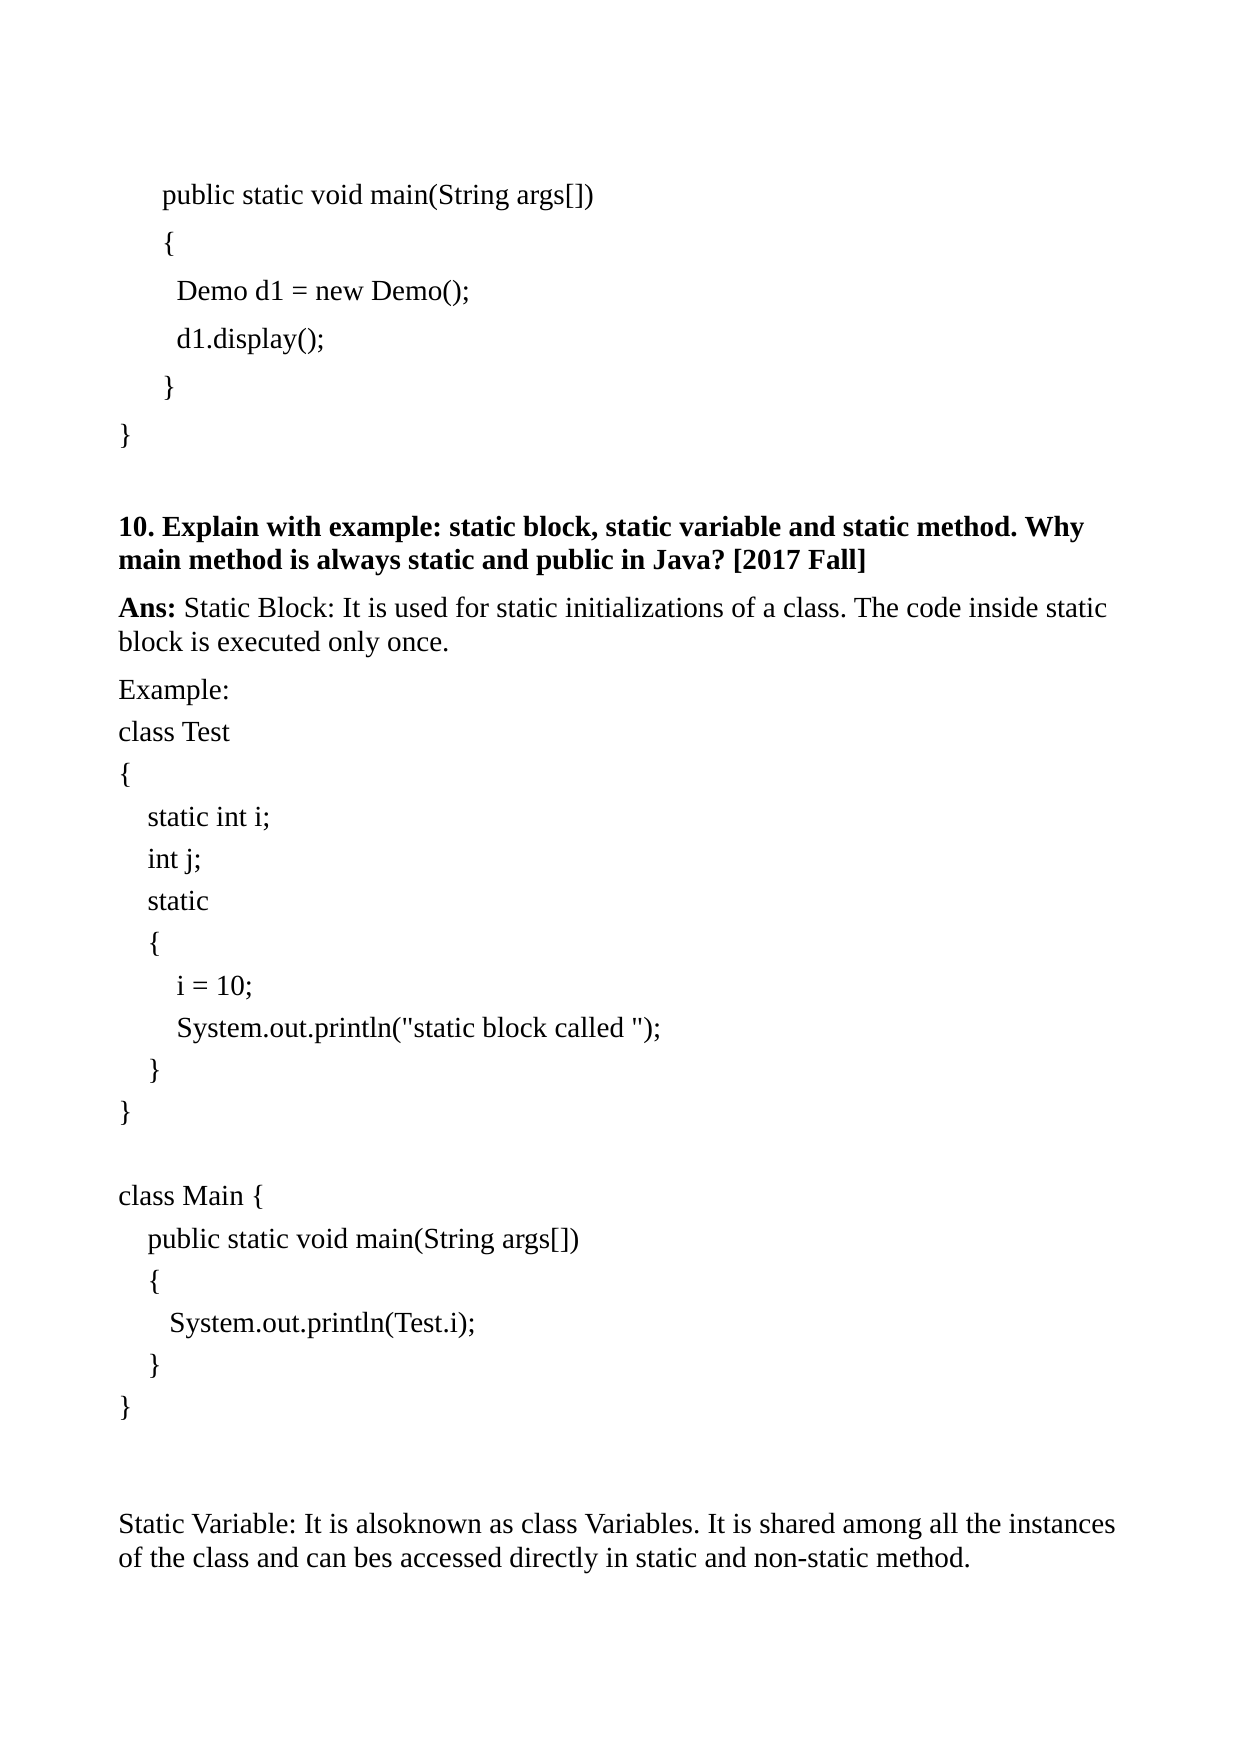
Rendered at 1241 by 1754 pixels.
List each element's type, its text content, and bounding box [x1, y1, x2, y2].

text public static void main(String args[]) [118, 1221, 1122, 1254]
text Static Variable: It is alsoknown as class Variables. It is shared among all the instances of the class and can bes accessed directly in static and non-static method. [118, 1506, 1122, 1573]
text Ans: Static Block: It is used for static initializations of a class. The code inside static block is executed only once. [118, 591, 1122, 658]
text { [118, 225, 1122, 258]
text Example: [118, 672, 1122, 706]
text d1.display(); [118, 321, 1122, 355]
text System.out.println("static block called "); [118, 1010, 1122, 1043]
text } [118, 1347, 1122, 1381]
text Demo d1 = new Demo(); [118, 273, 1122, 307]
text i = 10; [118, 968, 1122, 1001]
text class Main { [118, 1178, 1122, 1212]
text } [118, 1052, 1122, 1086]
text static [118, 883, 1122, 917]
text int j; [118, 841, 1122, 874]
text } [118, 417, 1122, 451]
text } [118, 369, 1122, 403]
text } [118, 1094, 1122, 1128]
text { [118, 757, 1122, 790]
text 10. Explain with example: static block, static variable and static method. Why main method is always static and public in Java? [2017 Fall] [118, 509, 1122, 576]
text class Test [118, 714, 1122, 748]
text { [118, 1263, 1122, 1296]
text public static void main(String args[]) [118, 177, 1122, 210]
text { [118, 925, 1122, 959]
text System.out.println(Test.i); [118, 1305, 1122, 1339]
text } [118, 1389, 1122, 1423]
text static int i; [118, 799, 1122, 832]
